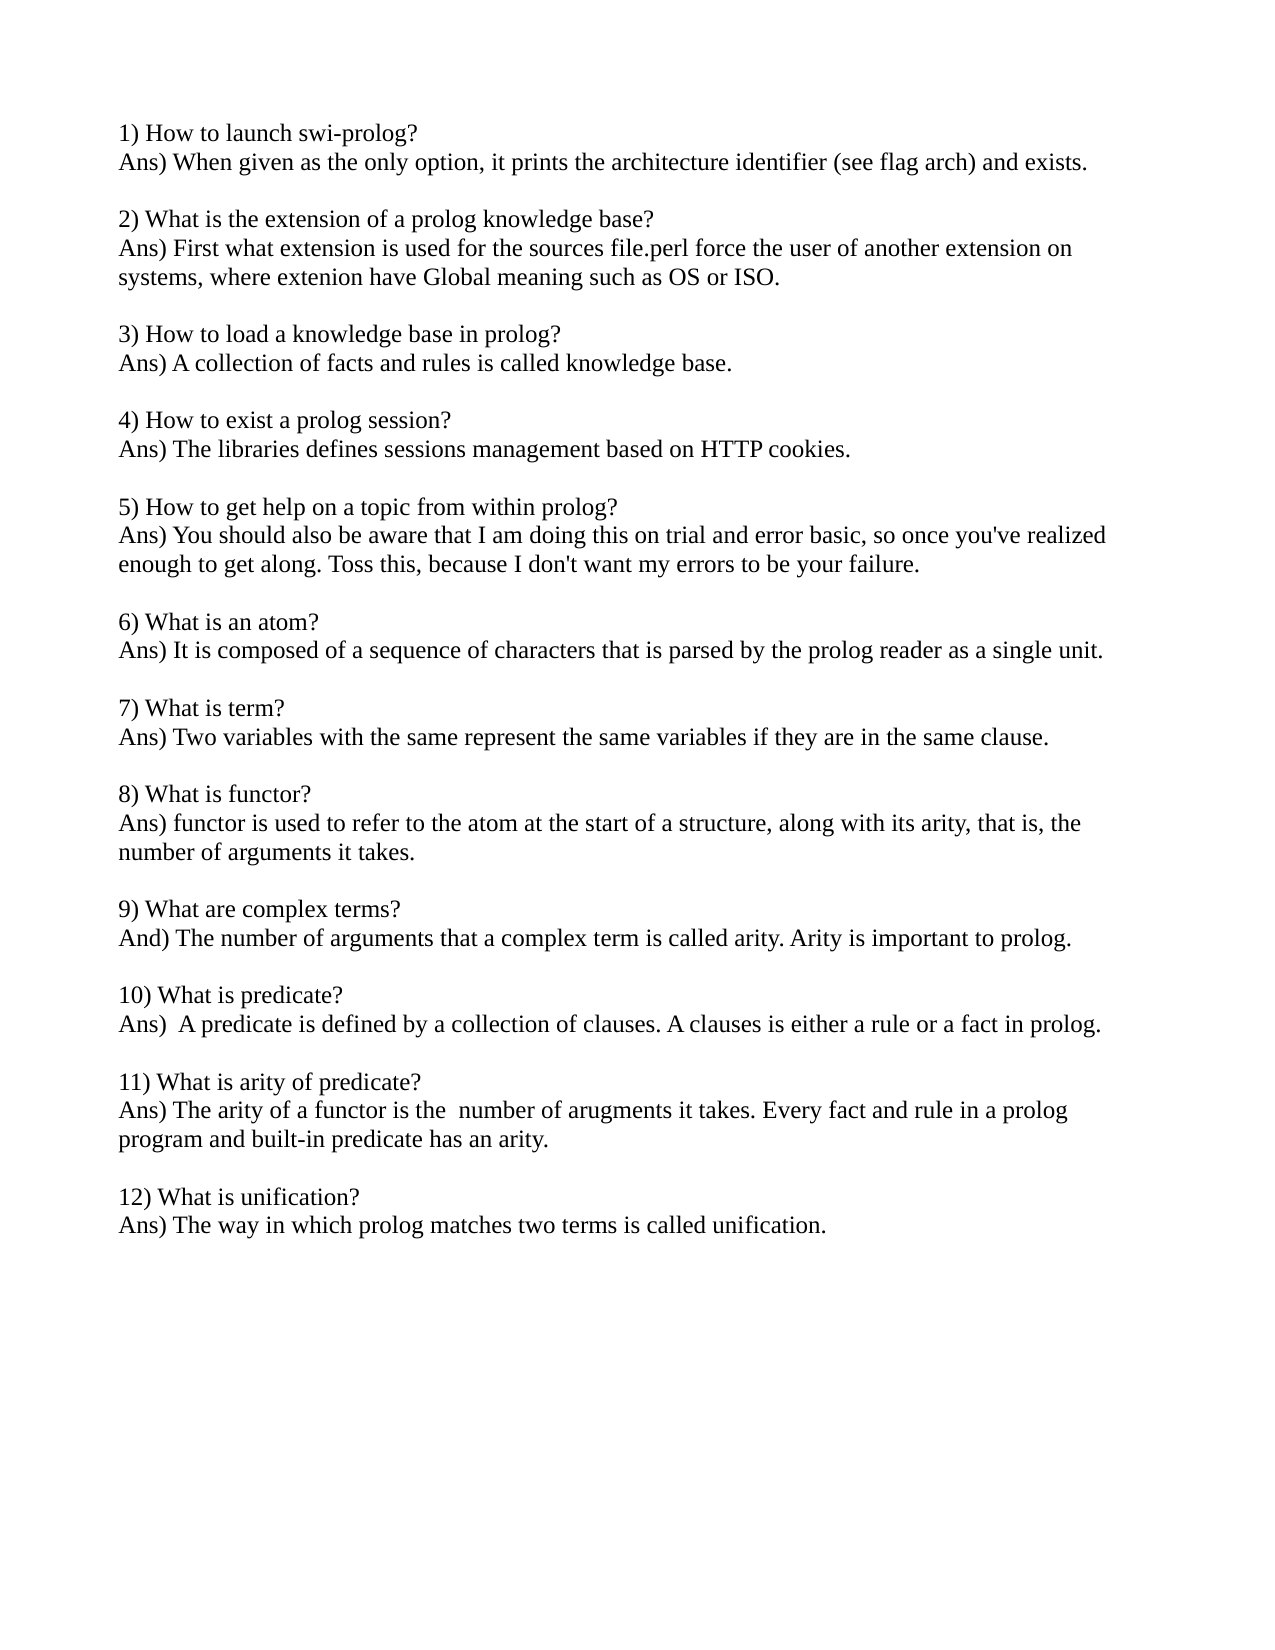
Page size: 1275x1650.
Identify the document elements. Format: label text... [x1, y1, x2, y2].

text Ans) When given as the only option, it prints the architecture identifier (see flag arch) and exists. [118, 147, 1157, 176]
text 9) What are complex terms? [118, 894, 1157, 923]
text Ans) First what extension is used for the sources file.perl force the user of another extension on systems, where extenion have Global meaning such as OS or ISO. [118, 233, 1157, 291]
text 12) What is unification? [118, 1182, 1157, 1211]
text 7) What is term? [118, 693, 1157, 722]
text Ans) The libraries defines sessions management based on HTTP cookies. [118, 434, 1157, 463]
text 11) What is arity of predicate? [118, 1067, 1157, 1096]
text 4) How to exist a prolog session? [118, 406, 1157, 434]
text 6) What is an atom? [118, 607, 1157, 636]
text Ans) Two variables with the same represent the same variables if they are in the same clause. [118, 722, 1157, 751]
text 2) What is the extension of a prolog knowledge base? [118, 204, 1157, 233]
text 1) How to launch swi-prolog? [118, 118, 1157, 147]
text And) The number of arguments that a complex term is called arity. Arity is important to prolog. [118, 923, 1157, 952]
text 8) What is functor? [118, 779, 1157, 808]
text Ans) You should also be aware that I am doing this on trial and error basic, so once you've realized enough to get along. Toss this, because I don't want my errors to be your failure. [118, 521, 1157, 578]
text Ans) A predicate is defined by a collection of clauses. A clauses is either a rule or a fact in prolog. [118, 1009, 1157, 1038]
text Ans) functor is used to refer to the atom at the start of a structure, along with its arity, that is, the number of arguments it takes. [118, 808, 1157, 866]
text 10) What is predicate? [118, 981, 1157, 1009]
text Ans) A collection of facts and rules is called knowledge base. [118, 348, 1157, 377]
text 3) How to load a knowledge base in prolog? [118, 319, 1157, 348]
text 5) How to get help on a topic from within prolog? [118, 492, 1157, 521]
text Ans) The way in which prolog matches two terms is called unification. [118, 1211, 1157, 1239]
text Ans) The arity of a functor is the number of arugments it takes. Every fact and rule in a prolog program and built-in predicate has an arity. [118, 1096, 1157, 1153]
text Ans) It is composed of a sequence of characters that is parsed by the prolog reader as a single unit. [118, 636, 1157, 664]
